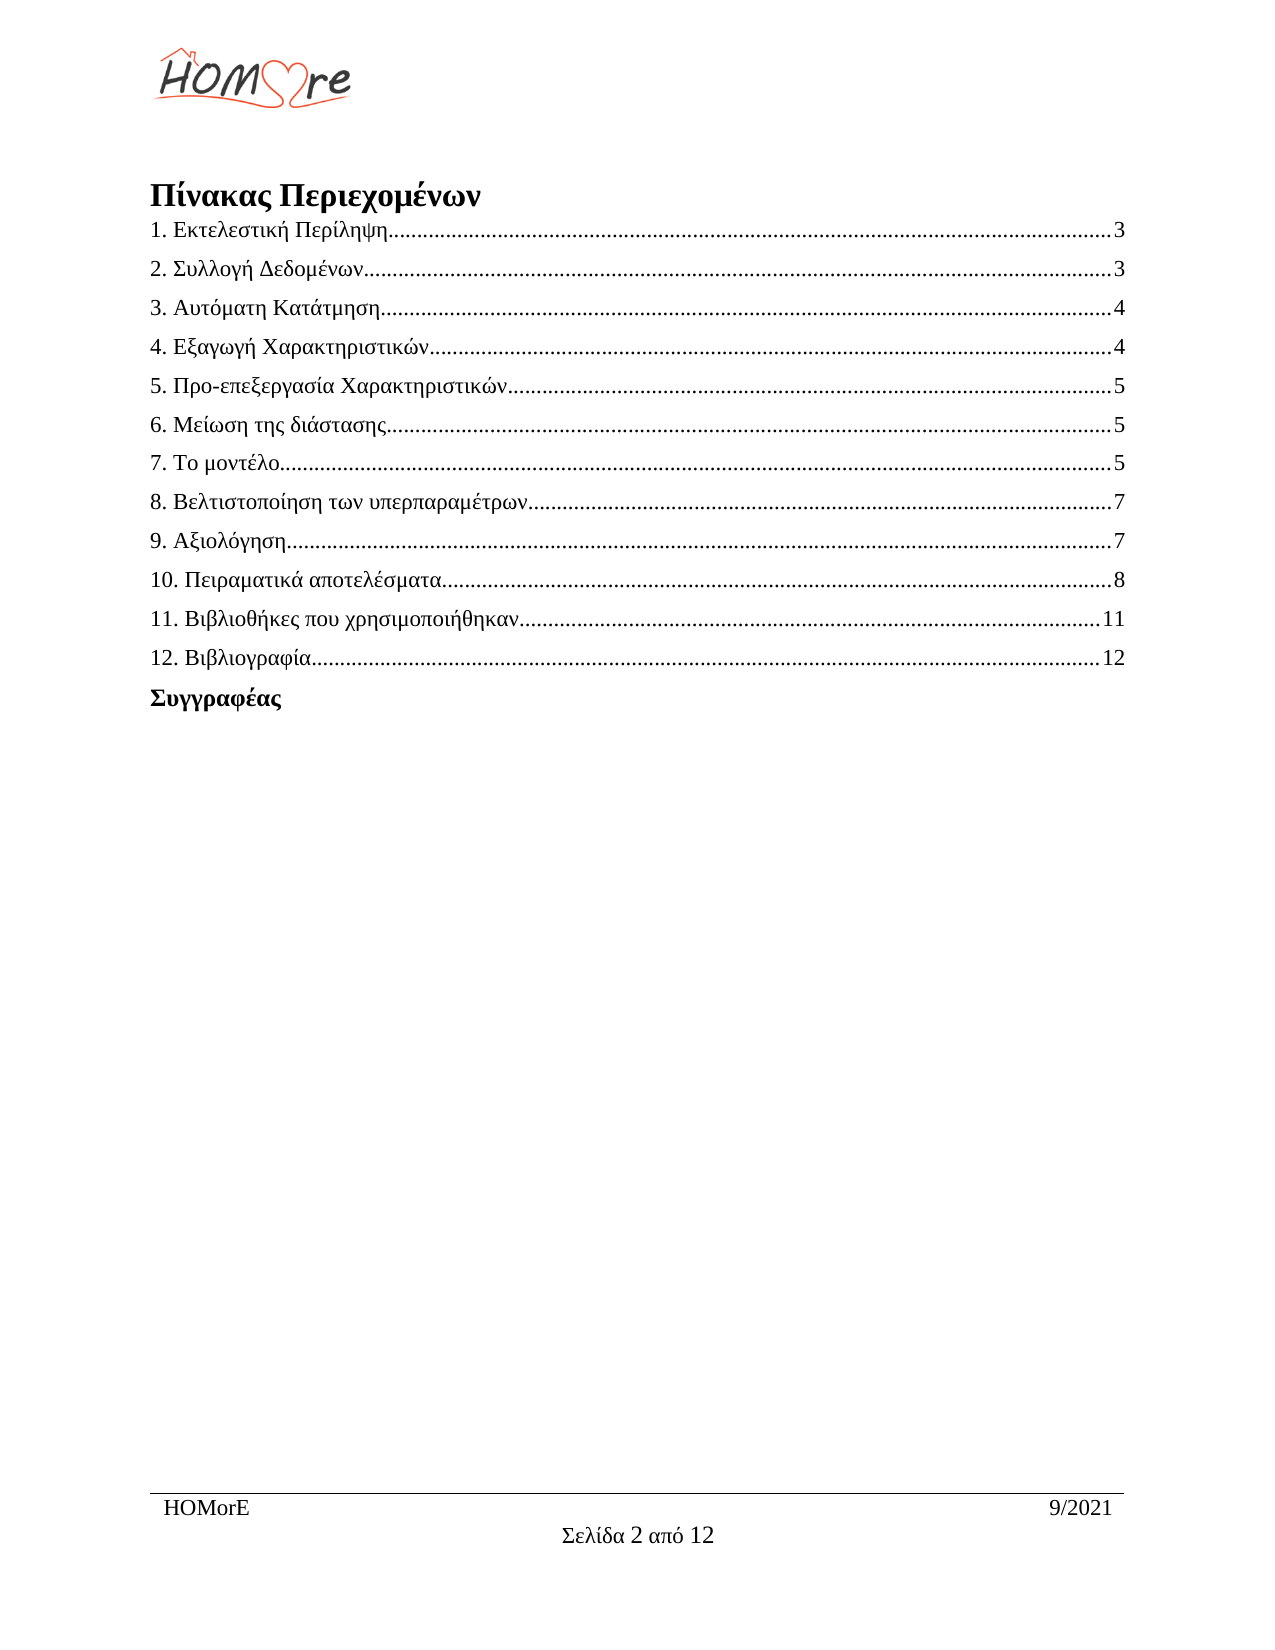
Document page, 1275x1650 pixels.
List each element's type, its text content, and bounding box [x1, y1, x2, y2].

text Συγγραφέας [150, 683, 1125, 711]
text 4. Εξαγωγή Χαρακτηριστικών 4 [150, 333, 1125, 359]
text 6. Μείωση της διάστασης 5 [150, 411, 1125, 437]
text 10. Πειραματικά αποτελέσματα 8 [150, 566, 1125, 592]
text 8. Βελτιστοποίηση των υπερπαραμέτρων 7 [150, 488, 1125, 515]
picture [150, 44, 370, 110]
text 3. Αυτόματη Kατάτμηση 4 [150, 294, 1125, 320]
text 5. Προ-επεξεργασία Χαρακτηριστικών 5 [150, 372, 1125, 398]
text 1. Εκτελεστική Περίληψη 3 [150, 216, 1125, 243]
text 11. Βιβλιοθήκες που χρησιμοποιήθηκαν 11 [150, 605, 1125, 631]
text 12. Βιβλιογραφία 12 [150, 644, 1125, 670]
text 2. Συλλογή Δεδομένων 3 [150, 255, 1125, 282]
text 9. Αξιολόγηση 7 [150, 527, 1125, 553]
subtitle Πίνακας Περιεχομένων [150, 175, 1125, 213]
text 7. Το μοντέλο 5 [150, 449, 1125, 476]
